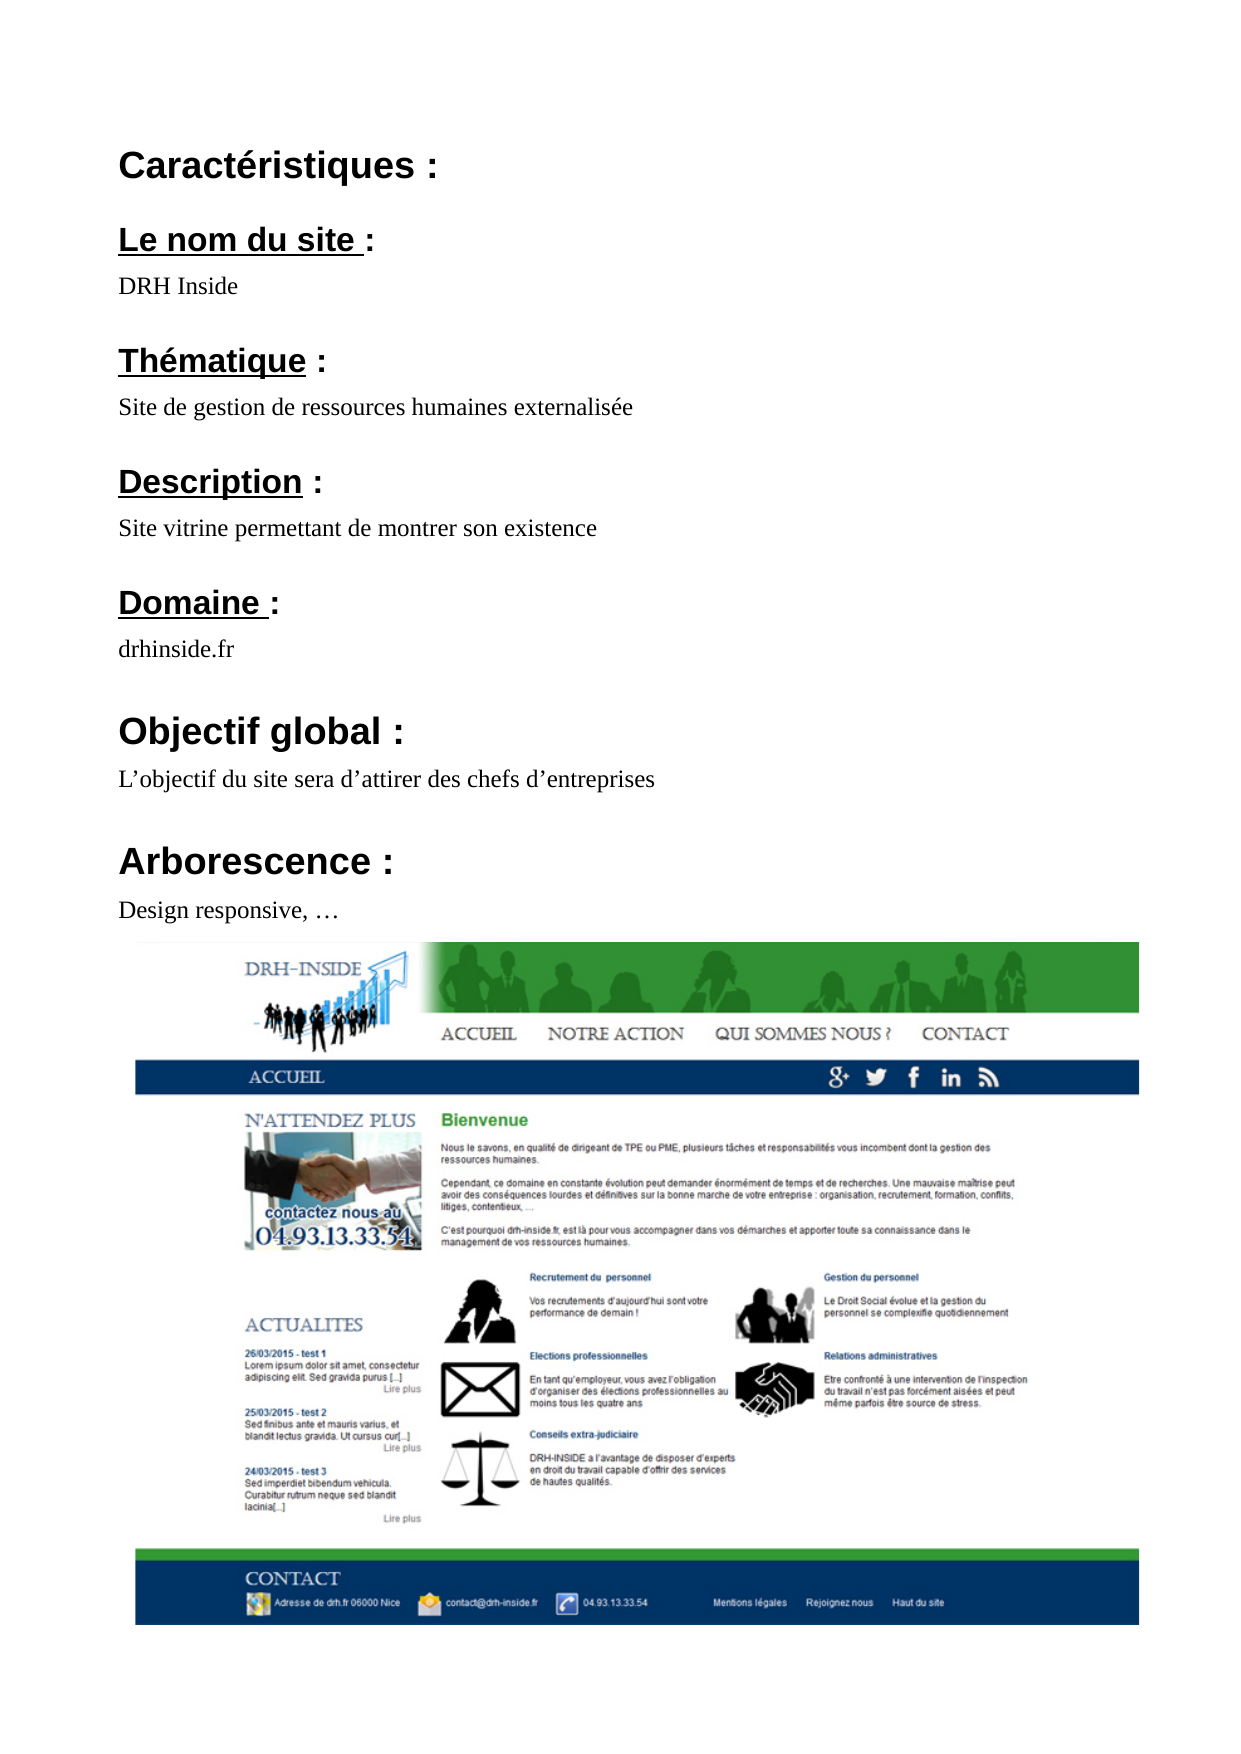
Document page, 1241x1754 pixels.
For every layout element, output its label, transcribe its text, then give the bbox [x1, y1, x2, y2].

subtitle Arborescence : [118, 839, 1122, 882]
picture [135, 942, 1140, 1625]
text L’objectif du site sera d’attirer des chefs d’entreprises [118, 764, 1122, 793]
subtitle Objectif global : [118, 708, 1122, 752]
text DRH Inside [118, 271, 1122, 300]
subtitle Caractéristiques : [118, 143, 1122, 187]
text Site vitrine permettant de montrer son existence [118, 513, 1122, 542]
text Site de gestion de ressources humaines externalisée [118, 392, 1122, 421]
text Design responsive, … [118, 895, 1122, 923]
subtitle Thématique : [118, 341, 1122, 380]
subtitle Le nom du site : [118, 220, 1122, 259]
subtitle Description : [118, 462, 1122, 501]
subtitle Domaine : [118, 583, 1122, 622]
text drhinside.fr [118, 634, 1122, 663]
